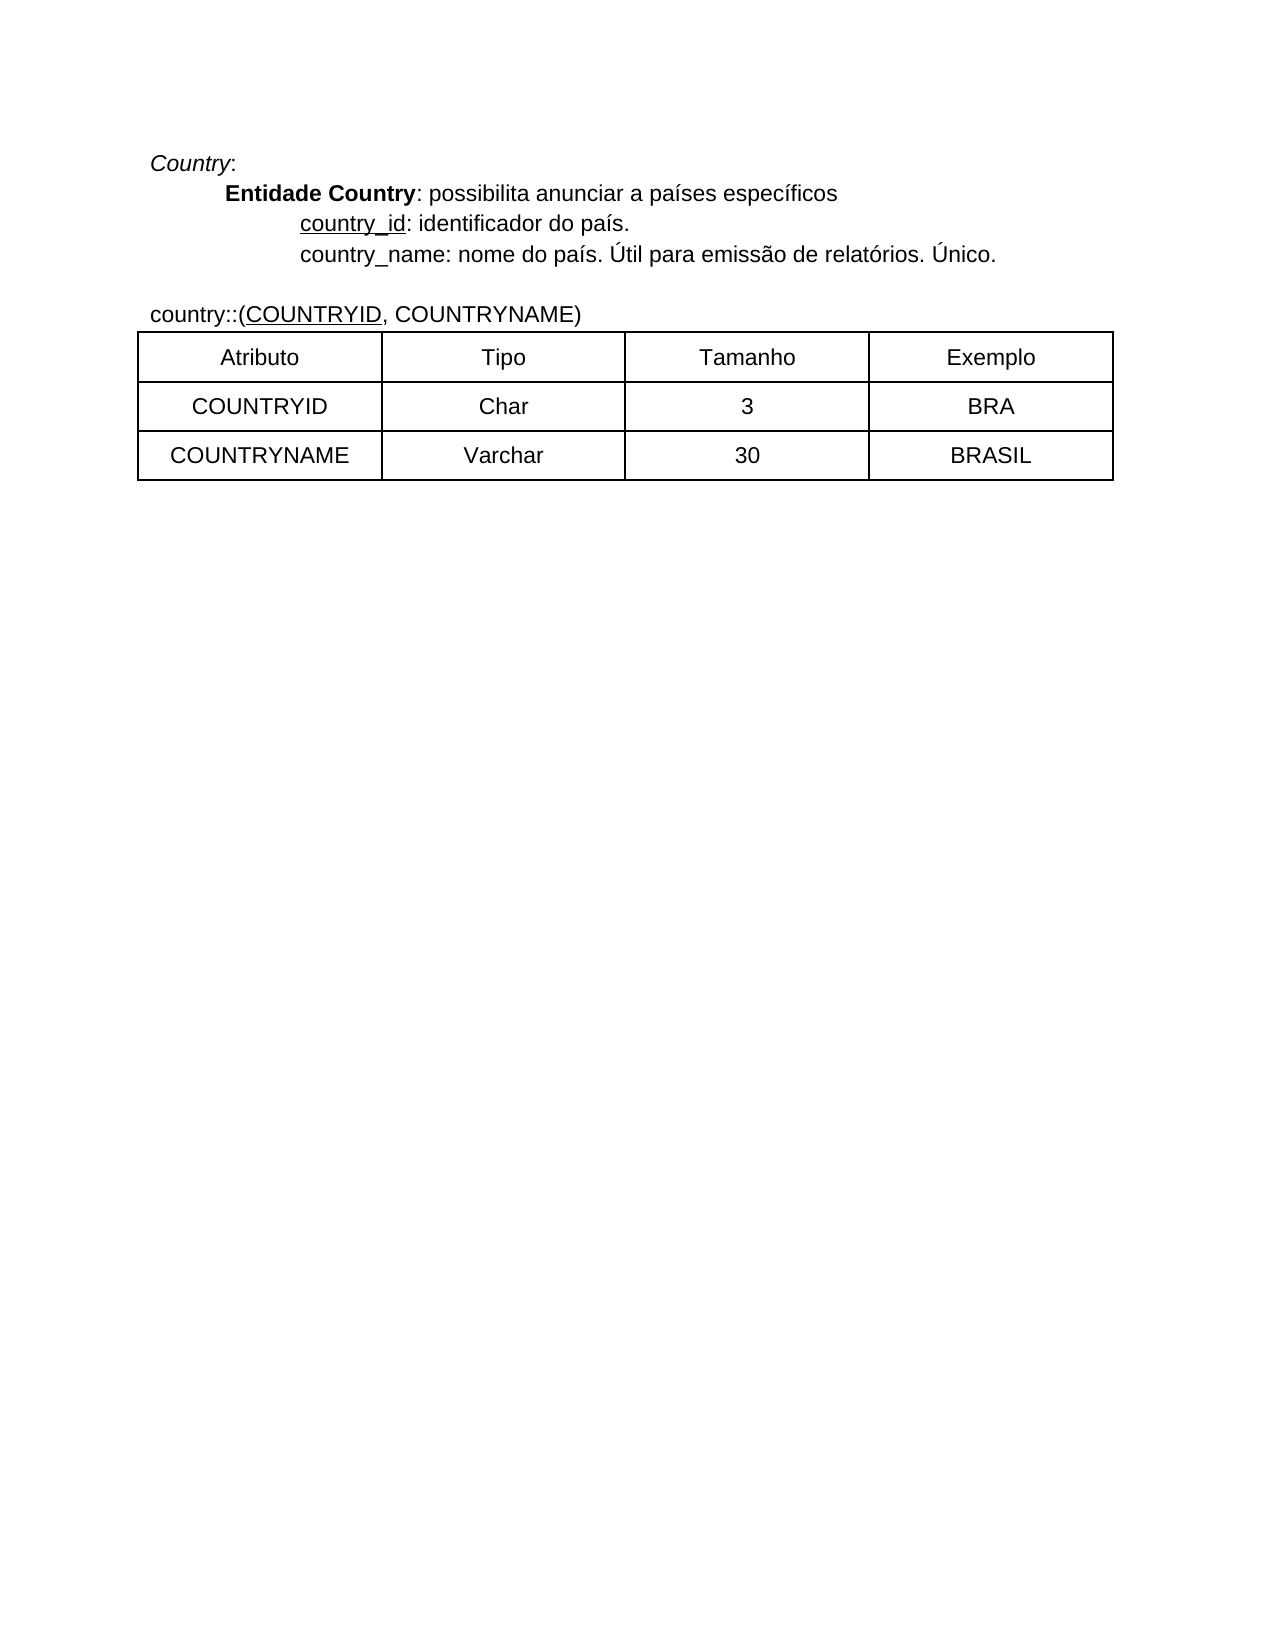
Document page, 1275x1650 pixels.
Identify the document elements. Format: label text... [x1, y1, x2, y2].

table_cell Varchar [383, 432, 624, 479]
text Entidade Country: possibilita anunciar a países específicos [150, 180, 1125, 207]
table_cell 3 [626, 383, 868, 430]
table_cell BRA [870, 383, 1112, 430]
table_header Tipo [383, 333, 624, 381]
text country_name: nome do país. Útil para emissão de relatórios. Único. [150, 241, 1125, 267]
text country::(COUNTRYID, COUNTRYNAME) [150, 301, 1125, 327]
table_cell COUNTRYNAME [139, 432, 381, 479]
text Country: [150, 150, 1125, 176]
table_cell Char [383, 383, 624, 430]
table_header Exemplo [870, 333, 1112, 381]
text country_id: identificador do país. [150, 210, 1125, 237]
table_cell 30 [626, 432, 868, 479]
table_cell BRASIL [870, 432, 1112, 479]
table_header Tamanho [626, 333, 868, 381]
table_cell COUNTRYID [139, 383, 381, 430]
table_header Atributo [139, 333, 381, 381]
